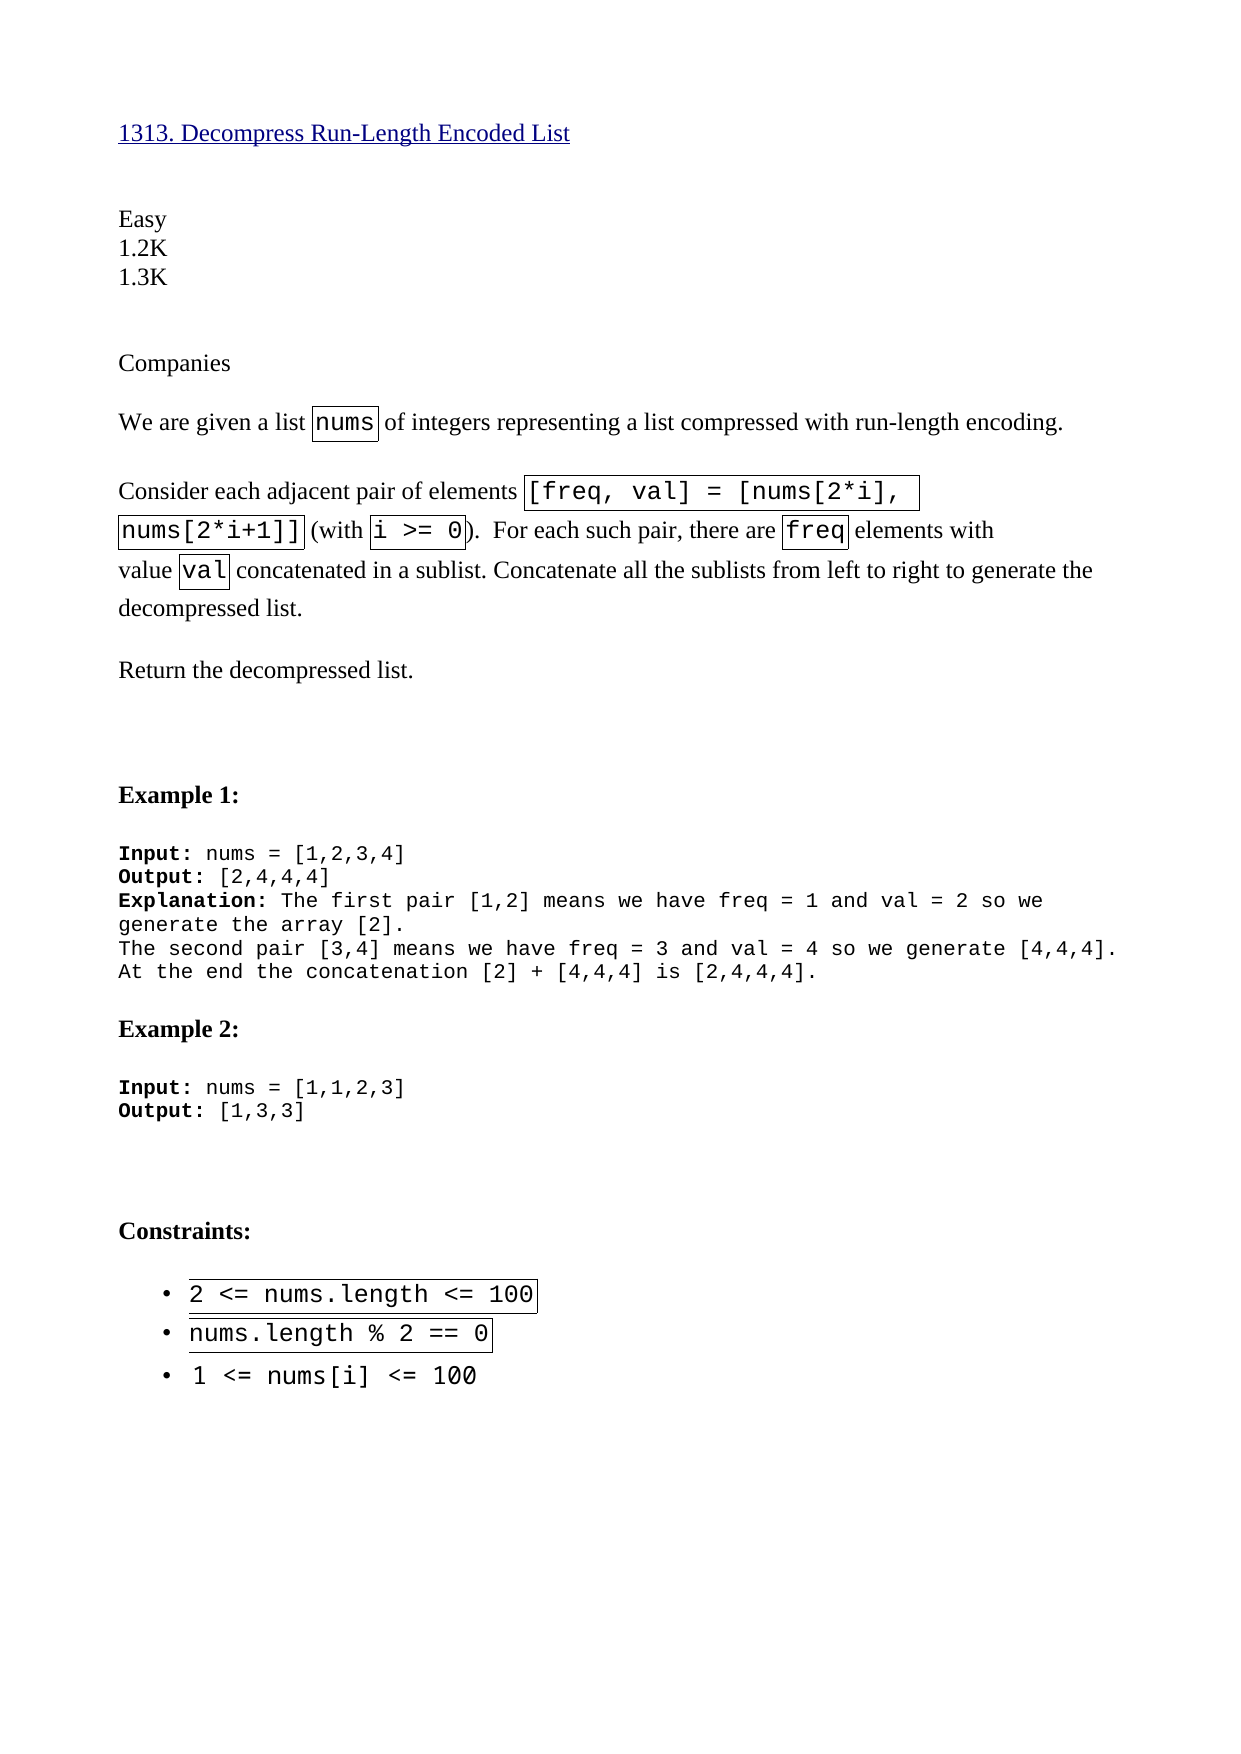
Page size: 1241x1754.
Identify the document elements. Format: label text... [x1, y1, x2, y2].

text of integers representing a list compressed with run-length encoding. [379, 406, 1122, 441]
text Output: [2,4,4,4] [118, 867, 1122, 890]
list [538, 1278, 1122, 1313]
list nums.length % 2 == 0 [162, 1318, 492, 1352]
text We are given a list [118, 406, 312, 441]
text Consider each adjacent pair of elements [freq, val] = [nums[2*i], nums[2*i+1]] (with i >= 0). For each such pair, there are freq elements with value val concatenated in a sublist. Concatenate all the sublists from left to right to generate the decompressed list. [118, 475, 1122, 622]
text 1.2K [118, 233, 1122, 262]
text Example 2: [118, 1014, 1122, 1043]
text Companies [118, 348, 1122, 377]
text Constraints: [118, 1216, 1122, 1245]
text 1313. Decompress Run-Length Encoded List [118, 118, 1122, 147]
text Input: nums = [1,2,3,4] [118, 843, 1122, 867]
text 1.3K [118, 262, 1122, 291]
text Input: nums = [1,1,2,3] [118, 1077, 1122, 1100]
text The second pair [3,4] means we have freq = 3 and val = 4 so we generate [4,4,4]. [118, 937, 1122, 961]
text At the end the concatenation [2] + [4,4,4] is [2,4,4,4]. [118, 961, 1122, 985]
list 1 <= nums[i] <= 100 [162, 1357, 1122, 1392]
text Easy [118, 204, 1122, 233]
text Explanation: The first pair [1,2] means we have freq = 1 and val = 2 so we generate the array [2]. [118, 890, 1122, 937]
list 2 <= nums.length <= 100 [162, 1278, 537, 1313]
text nums [313, 407, 378, 441]
text Return the decompressed list. [118, 655, 1122, 684]
list [493, 1318, 1122, 1352]
text Example 1: [118, 780, 1122, 809]
text Output: [1,3,3] [118, 1100, 1122, 1124]
